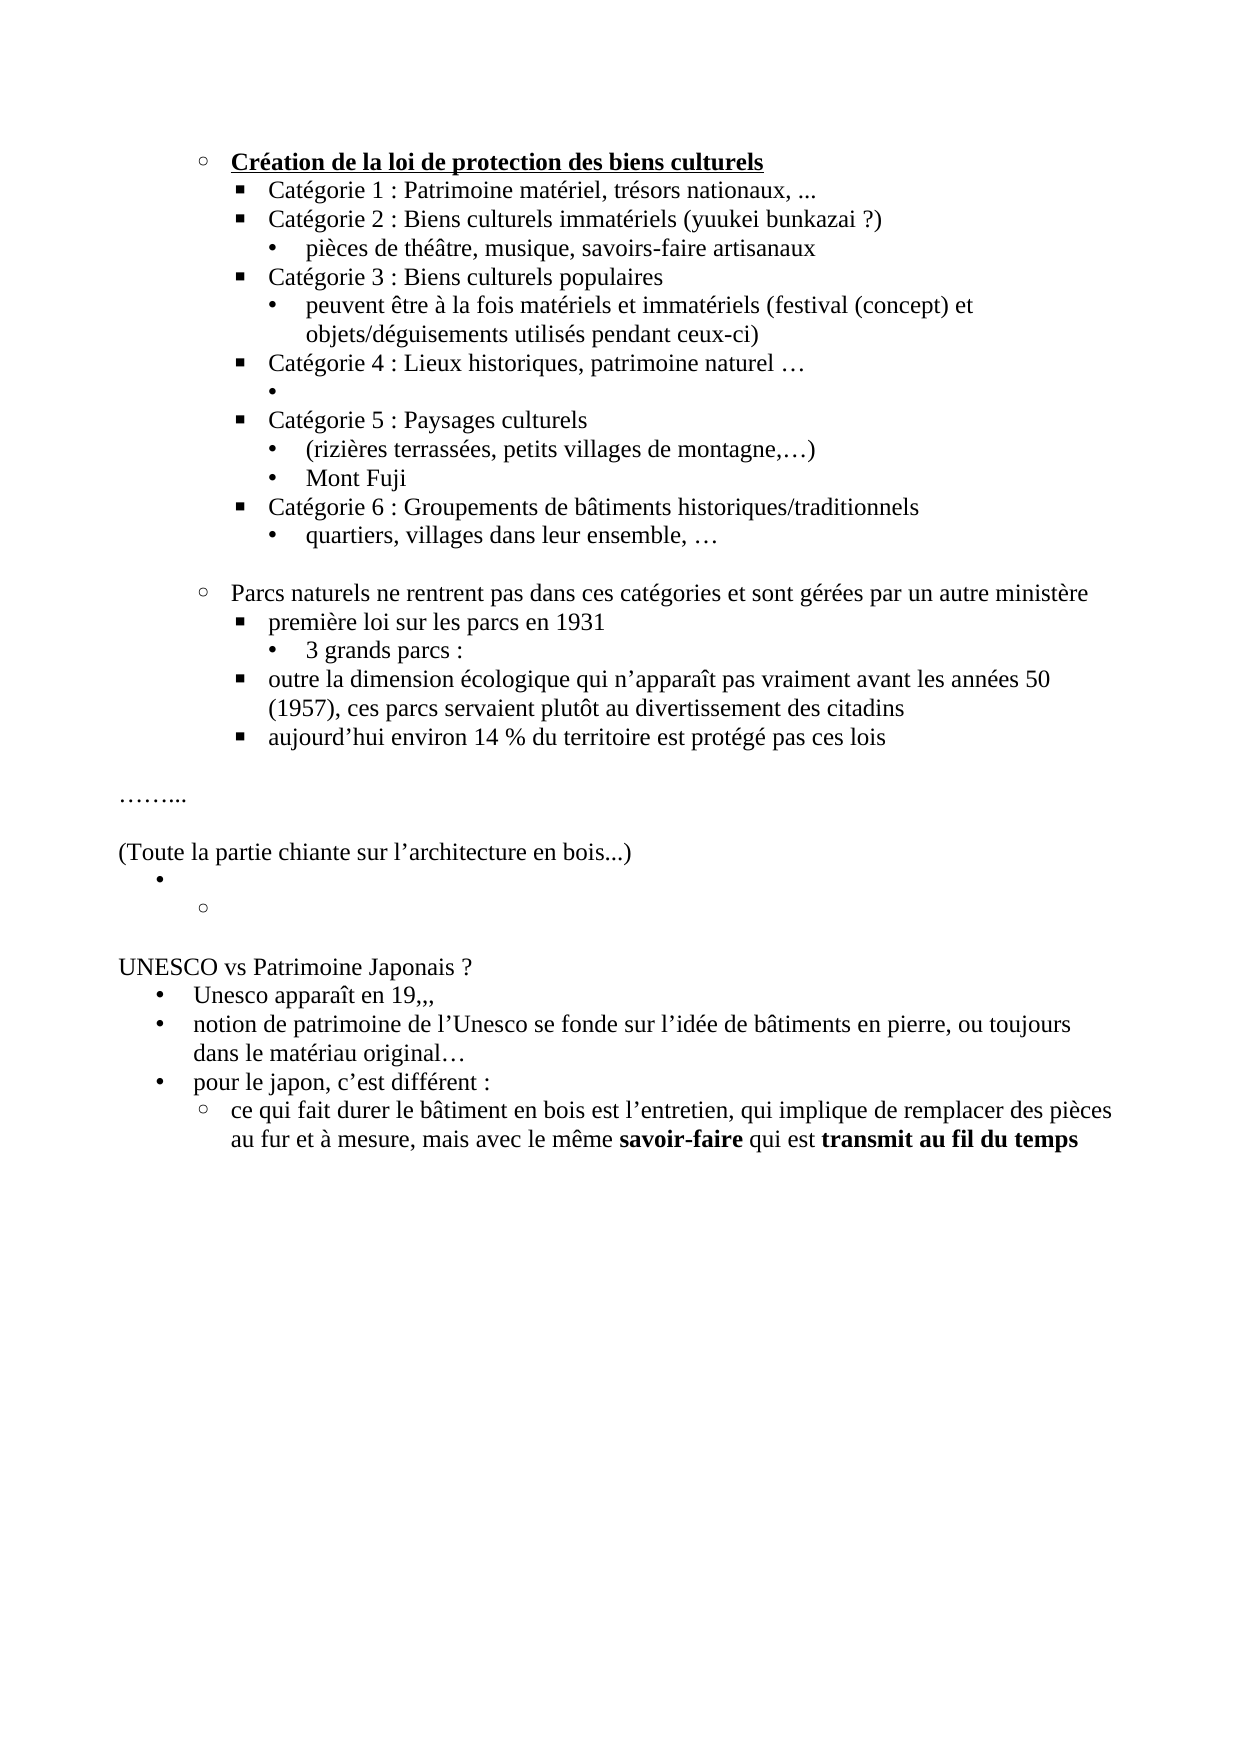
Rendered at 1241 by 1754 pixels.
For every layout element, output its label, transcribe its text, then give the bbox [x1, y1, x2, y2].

text (Toute la partie chiante sur l’architecture en bois...) [118, 837, 1122, 866]
list Catégorie 1 : Patrimoine matériel, trésors nationaux, ... [231, 176, 1122, 204]
text ……... [118, 779, 1122, 808]
list outre la dimension écologique qui n’apparaît pas vraiment avant les années 50 (1957), ces parcs servaient plutôt au divertissement des citadins [231, 664, 1122, 722]
list Unesco apparaît en 19,,, [156, 981, 1122, 1009]
list Création de la loi de protection des biens culturels [193, 147, 1122, 176]
list première loi sur les parcs en 1931 [231, 607, 1122, 636]
list ce qui fait durer le bâtiment en bois est l’entretien, qui implique de remplacer des pièces au fur et à mesure, mais avec le même savoir-faire qui est transmit au fil du temps [193, 1096, 1122, 1153]
list Mont Fuji [268, 463, 1122, 492]
list quartiers, villages dans leur ensemble, … [268, 521, 1122, 549]
list Catégorie 4 : Lieux historiques, patrimoine naturel … [231, 348, 1122, 377]
list pour le japon, c’est différent : [156, 1067, 1122, 1096]
list peuvent être à la fois matériels et immatériels (festival (concept) et objets/déguisements utilisés pendant ceux-ci) [268, 291, 1122, 348]
list Catégorie 3 : Biens culturels populaires [231, 262, 1122, 291]
list Parcs naturels ne rentrent pas dans ces catégories et sont gérées par un autre ministère [193, 578, 1122, 607]
list aujourd’hui environ 14 % du territoire est protégé pas ces lois [231, 722, 1122, 751]
list (rizières terrassées, petits villages de montagne,…) [268, 434, 1122, 463]
list notion de patrimoine de l’Unesco se fonde sur l’idée de bâtiments en pierre, ou toujours dans le matériau original… [156, 1009, 1122, 1067]
list Catégorie 6 : Groupements de bâtiments historiques/traditionnels [231, 492, 1122, 521]
list Catégorie 5 : Paysages culturels [231, 406, 1122, 434]
list 3 grands parcs : [268, 636, 1122, 664]
list Catégorie 2 : Biens culturels immatériels (yuukei bunkazai ?) [231, 204, 1122, 233]
list pièces de théâtre, musique, savoirs-faire artisanaux [268, 233, 1122, 262]
text UNESCO vs Patrimoine Japonais ? [118, 952, 1122, 981]
